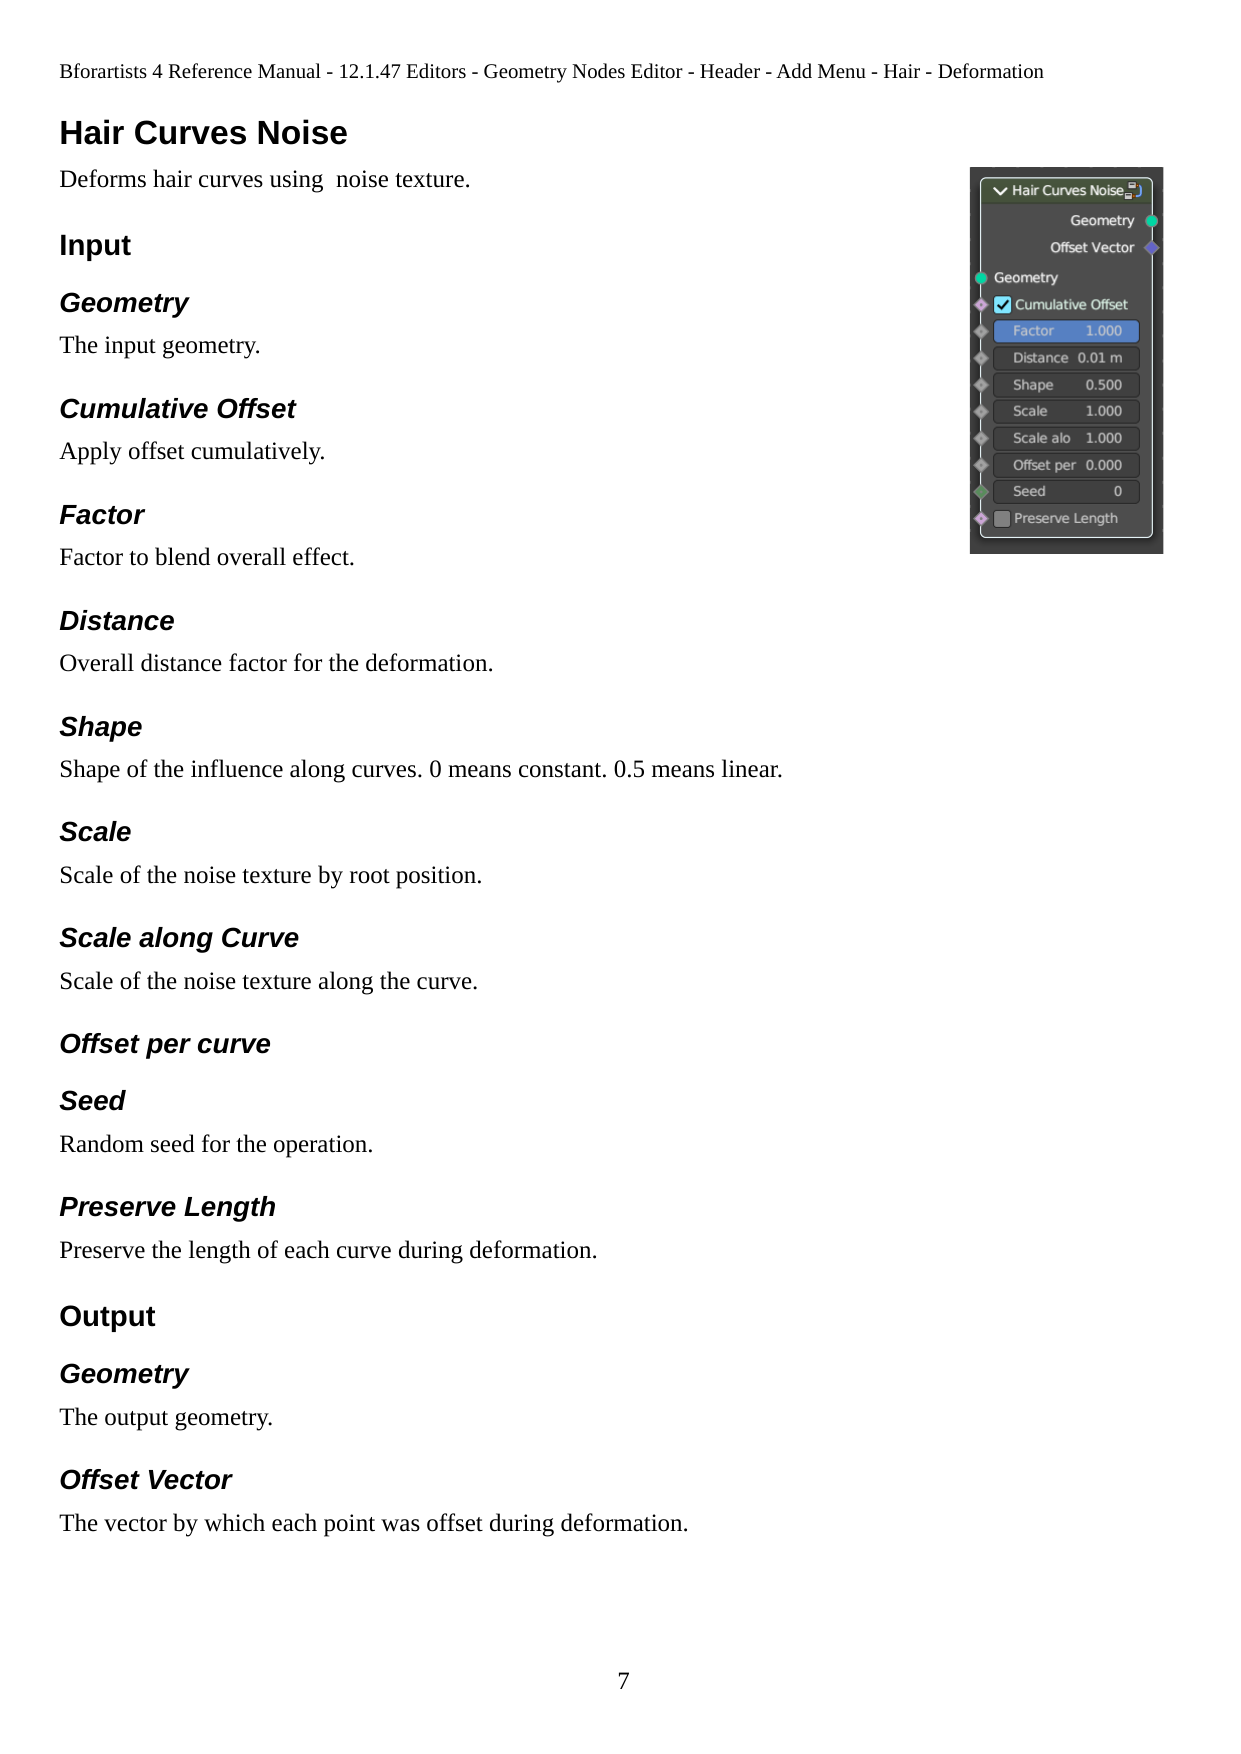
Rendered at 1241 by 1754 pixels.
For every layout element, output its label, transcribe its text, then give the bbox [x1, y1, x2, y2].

subtitle Offset per curve [59, 1028, 1181, 1059]
text Preserve the length of each curve during deformation. [59, 1235, 1181, 1264]
subtitle Cumulative Offset [59, 392, 969, 424]
text Deforms hair curves using noise texture. [59, 164, 1181, 192]
picture [969, 167, 1164, 554]
subtitle Scale [59, 816, 1181, 848]
text Scale of the noise texture along the curve. [59, 966, 1181, 995]
subtitle Output [59, 1298, 1181, 1332]
subtitle [1164, 498, 1181, 530]
subtitle Shape [59, 710, 1181, 742]
subtitle Geometry [59, 1357, 1181, 1389]
text Shape of the influence along curves. 0 means constant. 0.5 means linear. [59, 754, 1181, 783]
text Apply offset cumulatively. [59, 436, 969, 465]
text Factor to blend overall effect. [59, 542, 1181, 571]
text The vector by which each point was offset during deformation. [59, 1508, 1181, 1536]
subtitle Scale along Curve [59, 922, 1181, 954]
text Random seed for the operation. [59, 1129, 1181, 1158]
subtitle [1164, 392, 1181, 424]
subtitle Geometry [59, 286, 969, 318]
subtitle [1164, 286, 1181, 318]
subtitle Input [59, 227, 969, 261]
text The input geometry. [59, 331, 969, 359]
subtitle Factor [59, 498, 969, 530]
subtitle Offset Vector [59, 1463, 1181, 1495]
subtitle Preserve Length [59, 1191, 1181, 1222]
subtitle Hair Curves Noise [59, 113, 1181, 151]
text The output geometry. [59, 1402, 1181, 1430]
subtitle Distance [59, 604, 1181, 636]
subtitle Seed [59, 1084, 1181, 1116]
text Scale of the noise texture by root position. [59, 860, 1181, 889]
text Overall distance factor for the deformation. [59, 648, 1181, 677]
subtitle [1164, 227, 1181, 261]
text [1164, 331, 1181, 359]
